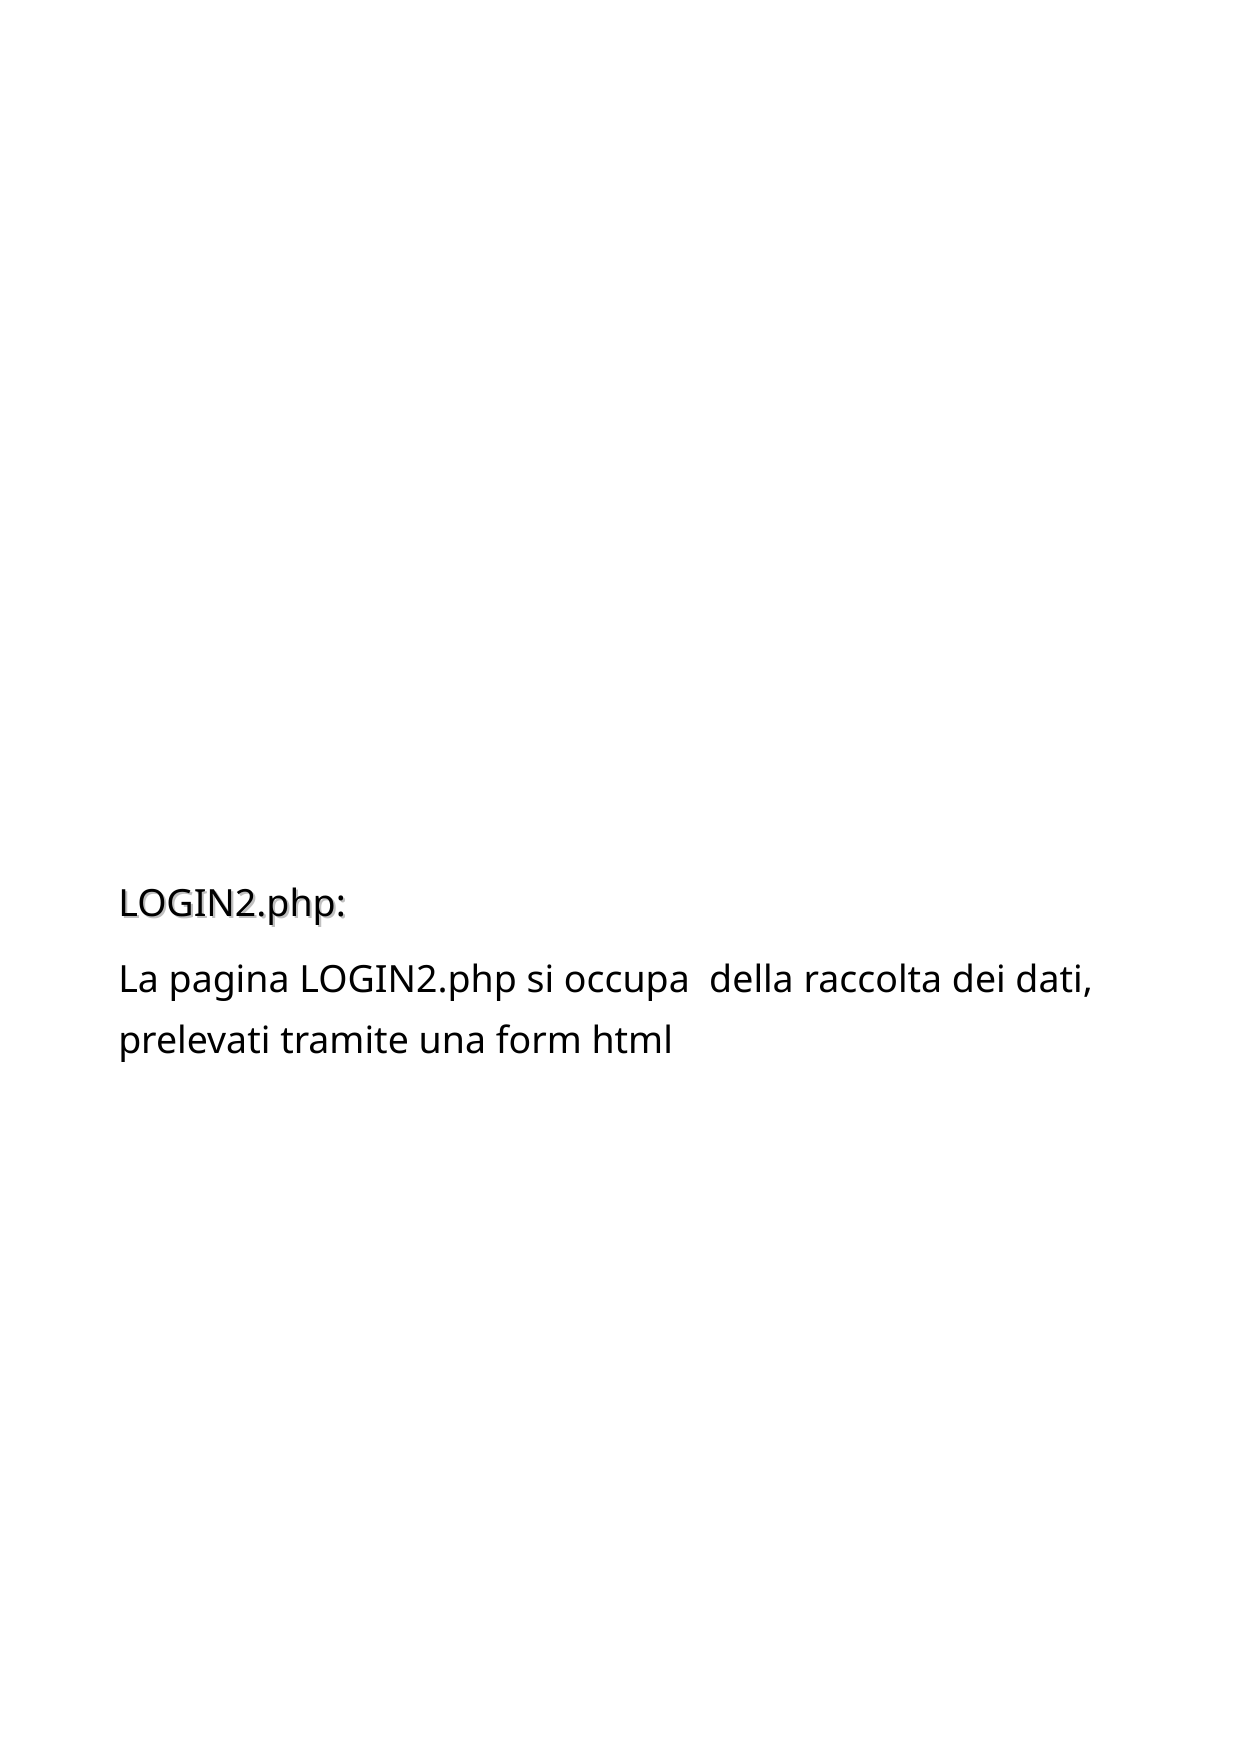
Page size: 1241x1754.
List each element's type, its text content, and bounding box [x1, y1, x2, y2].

text La pagina LOGIN2.php si occupa della raccolta dei dati, prelevati tramite una form html [118, 952, 1122, 1064]
text LOGIN2.php: [118, 876, 1122, 927]
